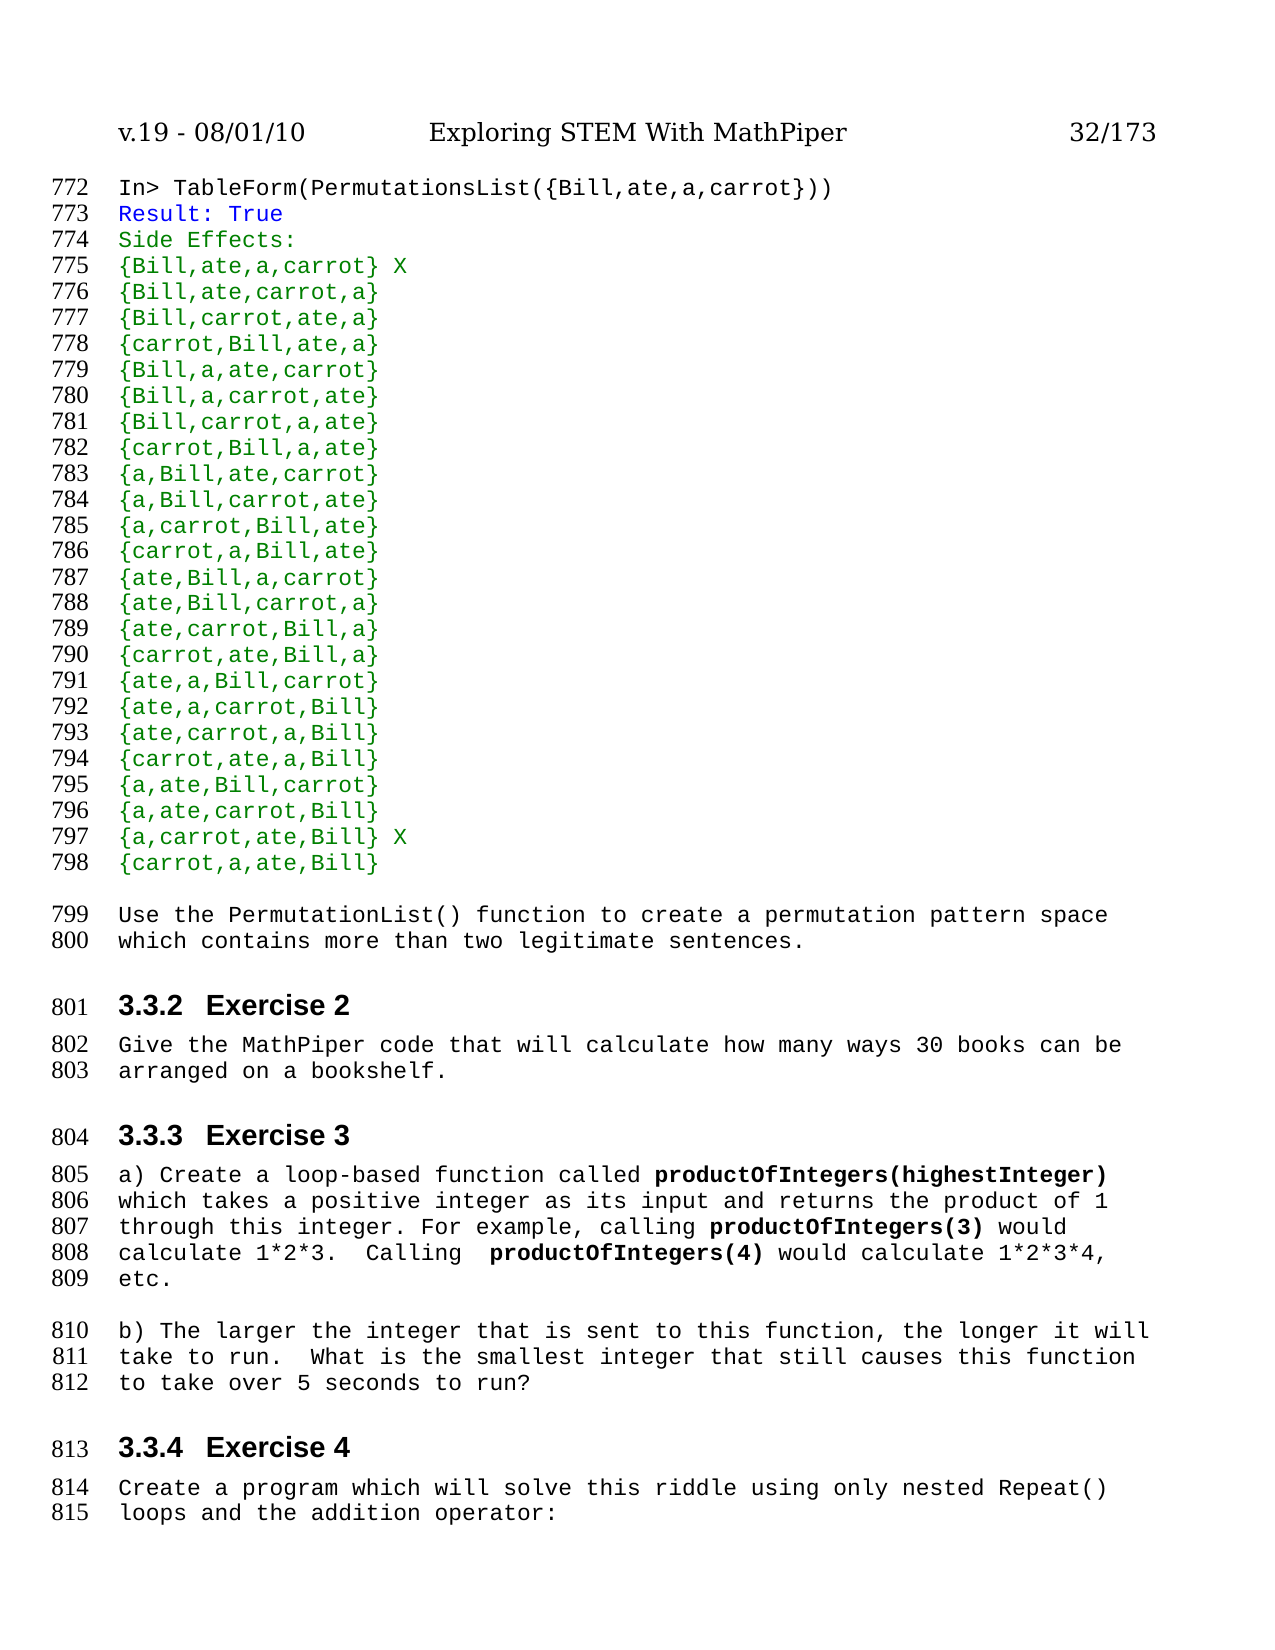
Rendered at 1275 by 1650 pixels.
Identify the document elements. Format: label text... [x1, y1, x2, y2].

text {Bill,ate,a,carrot} X [118, 254, 1157, 281]
text {ate,Bill,a,carrot} [118, 566, 1157, 592]
subtitle Exercise 3 [118, 1118, 1157, 1152]
text {Bill,ate,carrot,a} [118, 281, 1157, 306]
text {ate,Bill,carrot,a} [118, 592, 1157, 618]
text {Bill,a,carrot,ate} [118, 384, 1157, 410]
text {carrot,a,ate,Bill} [118, 851, 1157, 877]
text {a,ate,Bill,carrot} [118, 773, 1157, 799]
text {Bill,a,ate,carrot} [118, 358, 1157, 384]
text {ate,carrot,a,Bill} [118, 721, 1157, 747]
text In> TableForm(PermutationsList({Bill,ate,a,carrot})) [118, 177, 1157, 203]
text b) The larger the integer that is sent to this function, the longer it will take to run. What is the smallest integer that still causes this function to take over 5 seconds to run? [118, 1319, 1157, 1397]
text {carrot,ate,Bill,a} [118, 644, 1157, 669]
text {a,Bill,carrot,ate} [118, 488, 1157, 514]
text Result: True [118, 203, 1157, 229]
text {carrot,Bill,a,ate} [118, 436, 1157, 462]
text Side Effects: [118, 229, 1157, 254]
text {a,Bill,ate,carrot} [118, 462, 1157, 488]
text a) Create a loop-based function called productOfIntegers(highestInteger) which takes a positive integer as its input and returns the product of 1 through this integer. For example, calling productOfIntegers(3) would calculate 1*2*3. Calling productOfIntegers(4) would calculate 1*2*3*4, etc. [118, 1164, 1157, 1293]
text {ate,a,carrot,Bill} [118, 696, 1157, 721]
subtitle Exercise 4 [118, 1430, 1157, 1464]
text {Bill,carrot,a,ate} [118, 410, 1157, 436]
text {a,carrot,ate,Bill} X [118, 825, 1157, 851]
text Create a program which will solve this riddle using only nested Repeat() loops and the addition operator: [118, 1476, 1157, 1528]
subtitle Exercise 2 [118, 988, 1157, 1021]
text {carrot,Bill,ate,a} [118, 332, 1157, 358]
text Use the PermutationList() function to create a permutation pattern space which contains more than two legitimate sentences. [118, 903, 1157, 955]
text {carrot,ate,a,Bill} [118, 747, 1157, 773]
text {a,carrot,Bill,ate} [118, 514, 1157, 540]
text {Bill,carrot,ate,a} [118, 306, 1157, 332]
text {a,ate,carrot,Bill} [118, 799, 1157, 825]
text {carrot,a,Bill,ate} [118, 540, 1157, 566]
text Give the MathPiper code that will calculate how many ways 30 books can be arranged on a bookshelf. [118, 1033, 1157, 1085]
text {ate,a,Bill,carrot} [118, 669, 1157, 696]
text {ate,carrot,Bill,a} [118, 618, 1157, 644]
